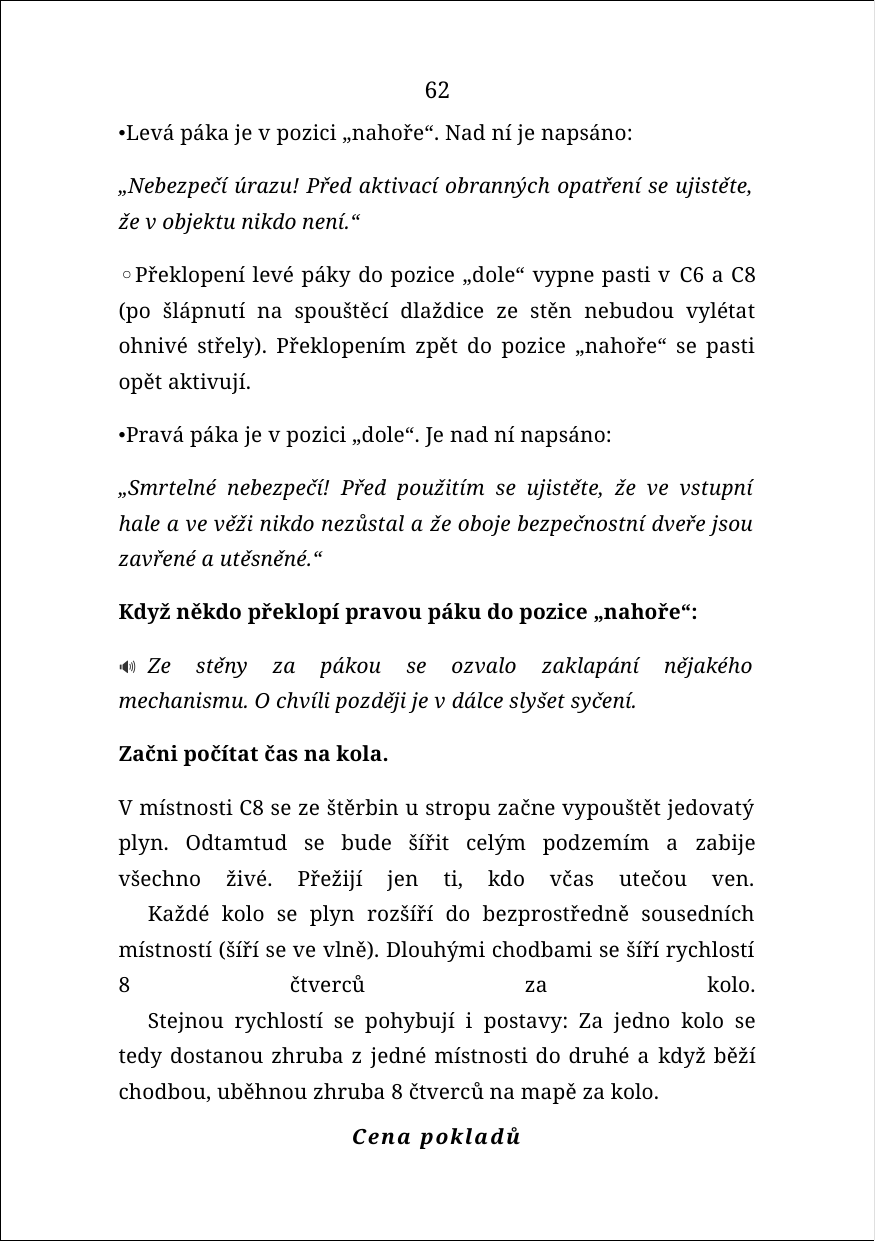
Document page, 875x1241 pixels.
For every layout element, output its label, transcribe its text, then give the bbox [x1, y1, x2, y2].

text 🔊 Ze stěny za pákou se ozvalo zaklapání nějakého mechanismu. O⁠ chvíli později je v⁠ dálce slyšet syčení. [118, 651, 756, 715]
text Začni počítat čas na kola. [118, 739, 756, 768]
text „Nebezpečí úrazu! Před aktivací obranných opatření se ujistěte, že v⁠ objektu nikdo není.“ [118, 171, 756, 235]
text Když někdo překlopí pravou páku do pozice „nahoře“: [118, 597, 756, 626]
list Pravá páka je v⁠ pozici „dole“. Je nad ní napsáno: [118, 420, 756, 448]
list Levá páka je v⁠ pozici „nahoře“. Nad ní je napsáno: [118, 118, 756, 147]
text V místnosti C8 se ze štěrbin u stropu začne vypouštět jedovatý plyn. Odtamtud se bude šířit celým podzemím a⁠ zabije všechno živé. Přežijí jen ti, kdo včas utečou ven. Každé kolo se plyn rozšíří do bezprostředně sousedních místností (šíří se ve vlně). Dlouhými chodbami se šíří rychlostí 8 čtverců za kolo. Stejnou rychlostí se pohybují i⁠ postavy: Za jedno kolo se tedy dostanou zhruba z⁠ jedné místnosti do druhé a⁠ když běží chodbou, uběhnou zhruba 8 čtverců na mapě za kolo. [118, 793, 756, 1105]
list Překlopení levé páky do pozice „dole“ vypne pasti v⁠ C6 a⁠ C8 (po šlápnutí na spouštěcí dlaždice ze stěn nebudou vylétat ohnivé střely). Překlopením zpět do pozice „nahoře“ se pasti opět aktivují. [118, 260, 756, 395]
text „Smrtelné nebezpečí! Před použitím se ujistěte, že ve vstupní hale a⁠ ve věži nikdo nezůstal a⁠ že oboje bezpečnostní dveře jsou zavřené a⁠ utěsněné.“ [118, 473, 756, 573]
